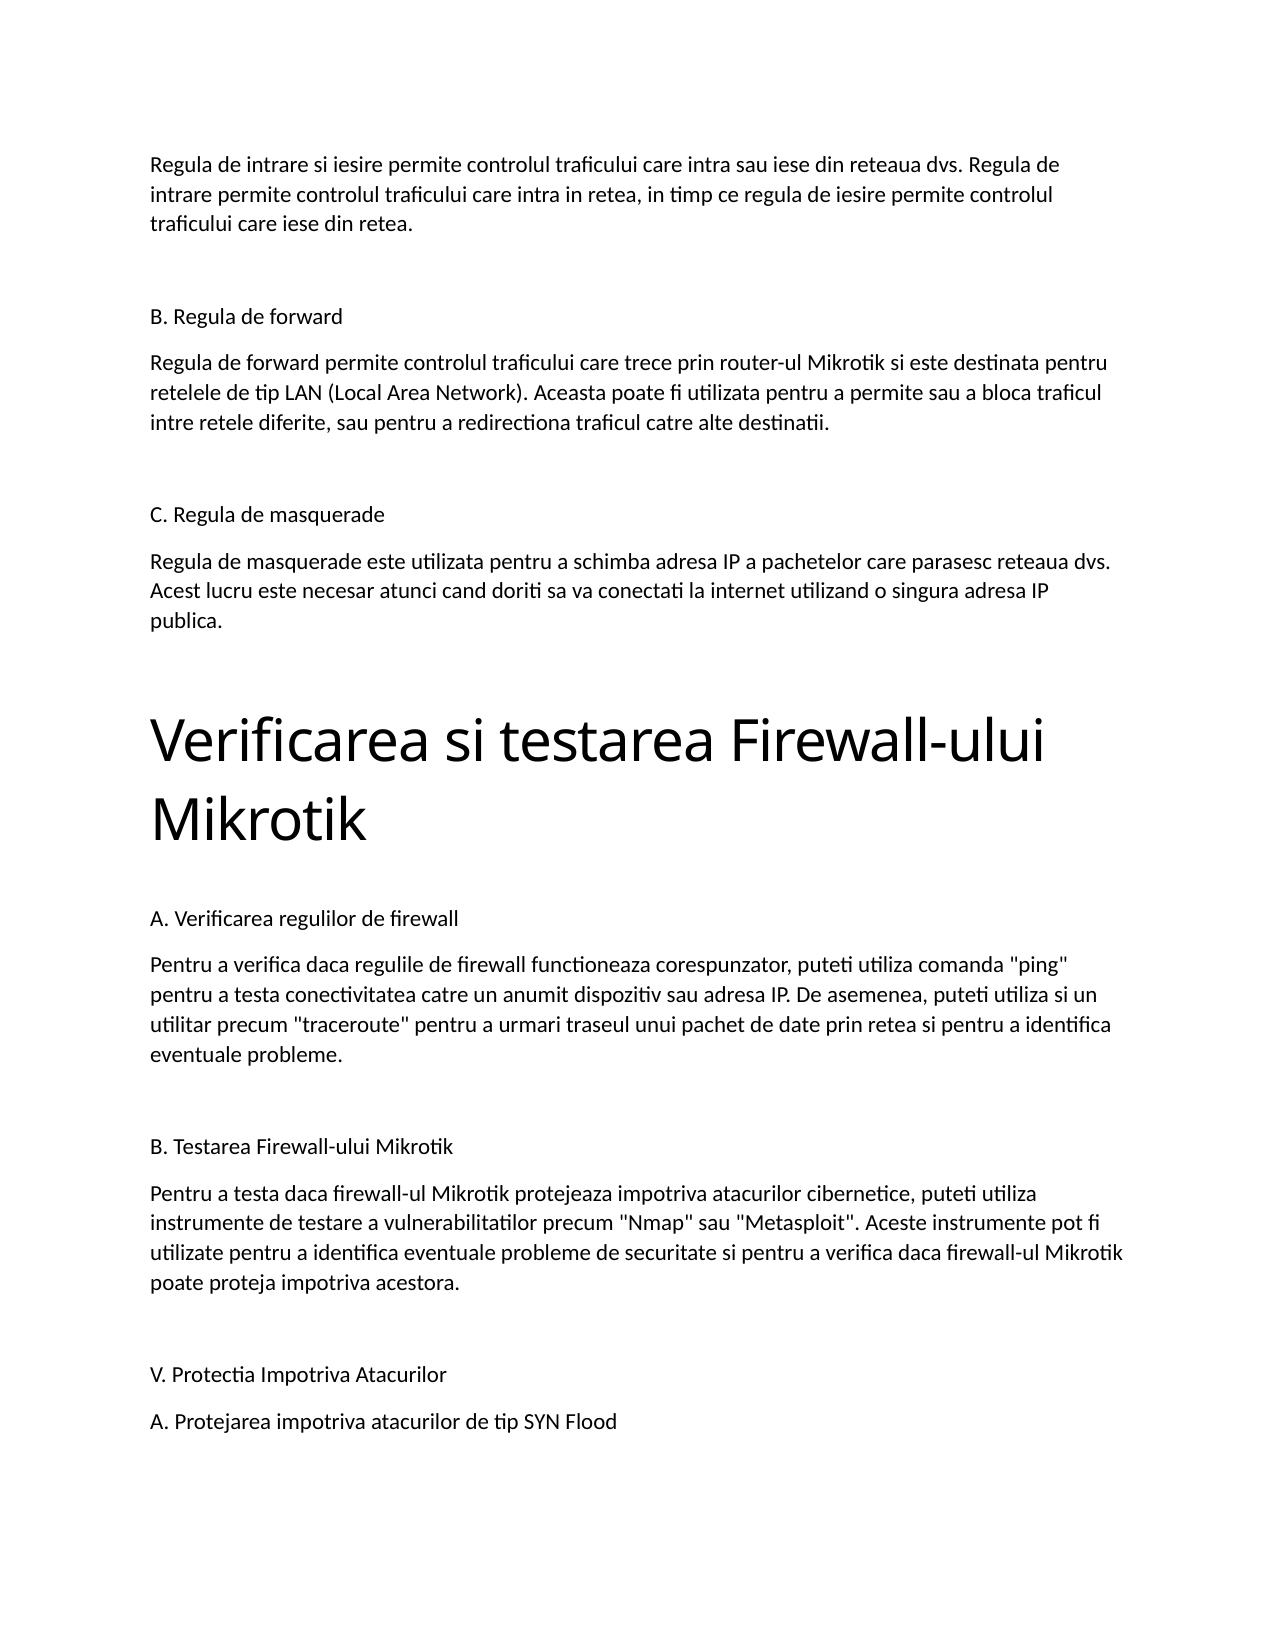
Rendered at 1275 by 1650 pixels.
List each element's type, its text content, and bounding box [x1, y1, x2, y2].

text Pentru a testa daca firewall-ul Mikrotik protejeaza impotriva atacurilor cibernetice, puteti utiliza instrumente de testare a vulnerabilitatilor precum "Nmap" sau "Metasploit". Aceste instrumente pot fi utilizate pentru a identifica eventuale probleme de securitate si pentru a verifica daca firewall-ul Mikrotik poate proteja impotriva acestora. [150, 1179, 1125, 1296]
text A. Protejarea impotriva atacurilor de tip SYN Flood [150, 1407, 1125, 1435]
text B. Testarea Firewall-ului Mikrotik [150, 1132, 1125, 1160]
text C. Regula de masquerade [150, 501, 1125, 528]
title Verificarea si testarea Firewall-ului Mikrotik [150, 699, 1125, 858]
text Pentru a verifica daca regulile de firewall functioneaza corespunzator, puteti utiliza comanda "ping" pentru a testa conectivitatea catre un anumit dispozitiv sau adresa IP. De asemenea, puteti utiliza si un utilitar precum "traceroute" pentru a urmari traseul unui pachet de date prin retea si pentru a identifica eventuale probleme. [150, 951, 1125, 1068]
text Regula de masquerade este utilizata pentru a schimba adresa IP a pachetelor care parasesc reteaua dvs. Acest lucru este necesar atunci cand doriti sa va conectati la internet utilizand o singura adresa IP publica. [150, 547, 1125, 634]
text V. Protectia Impotriva Atacurilor [150, 1361, 1125, 1388]
text A. Verificarea regulilor de firewall [150, 904, 1125, 932]
text Regula de intrare si iesire permite controlul traficului care intra sau iese din reteaua dvs. Regula de intrare permite controlul traficului care intra in retea, in timp ce regula de iesire permite controlul traficului care iese din retea. [150, 150, 1125, 237]
text B. Regula de forward [150, 302, 1125, 330]
text Regula de forward permite controlul traficului care trece prin router-ul Mikrotik si este destinata pentru retelele de tip LAN (Local Area Network). Aceasta poate fi utilizata pentru a permite sau a bloca traficul intre retele diferite, sau pentru a redirectiona traficul catre alte destinatii. [150, 348, 1125, 436]
